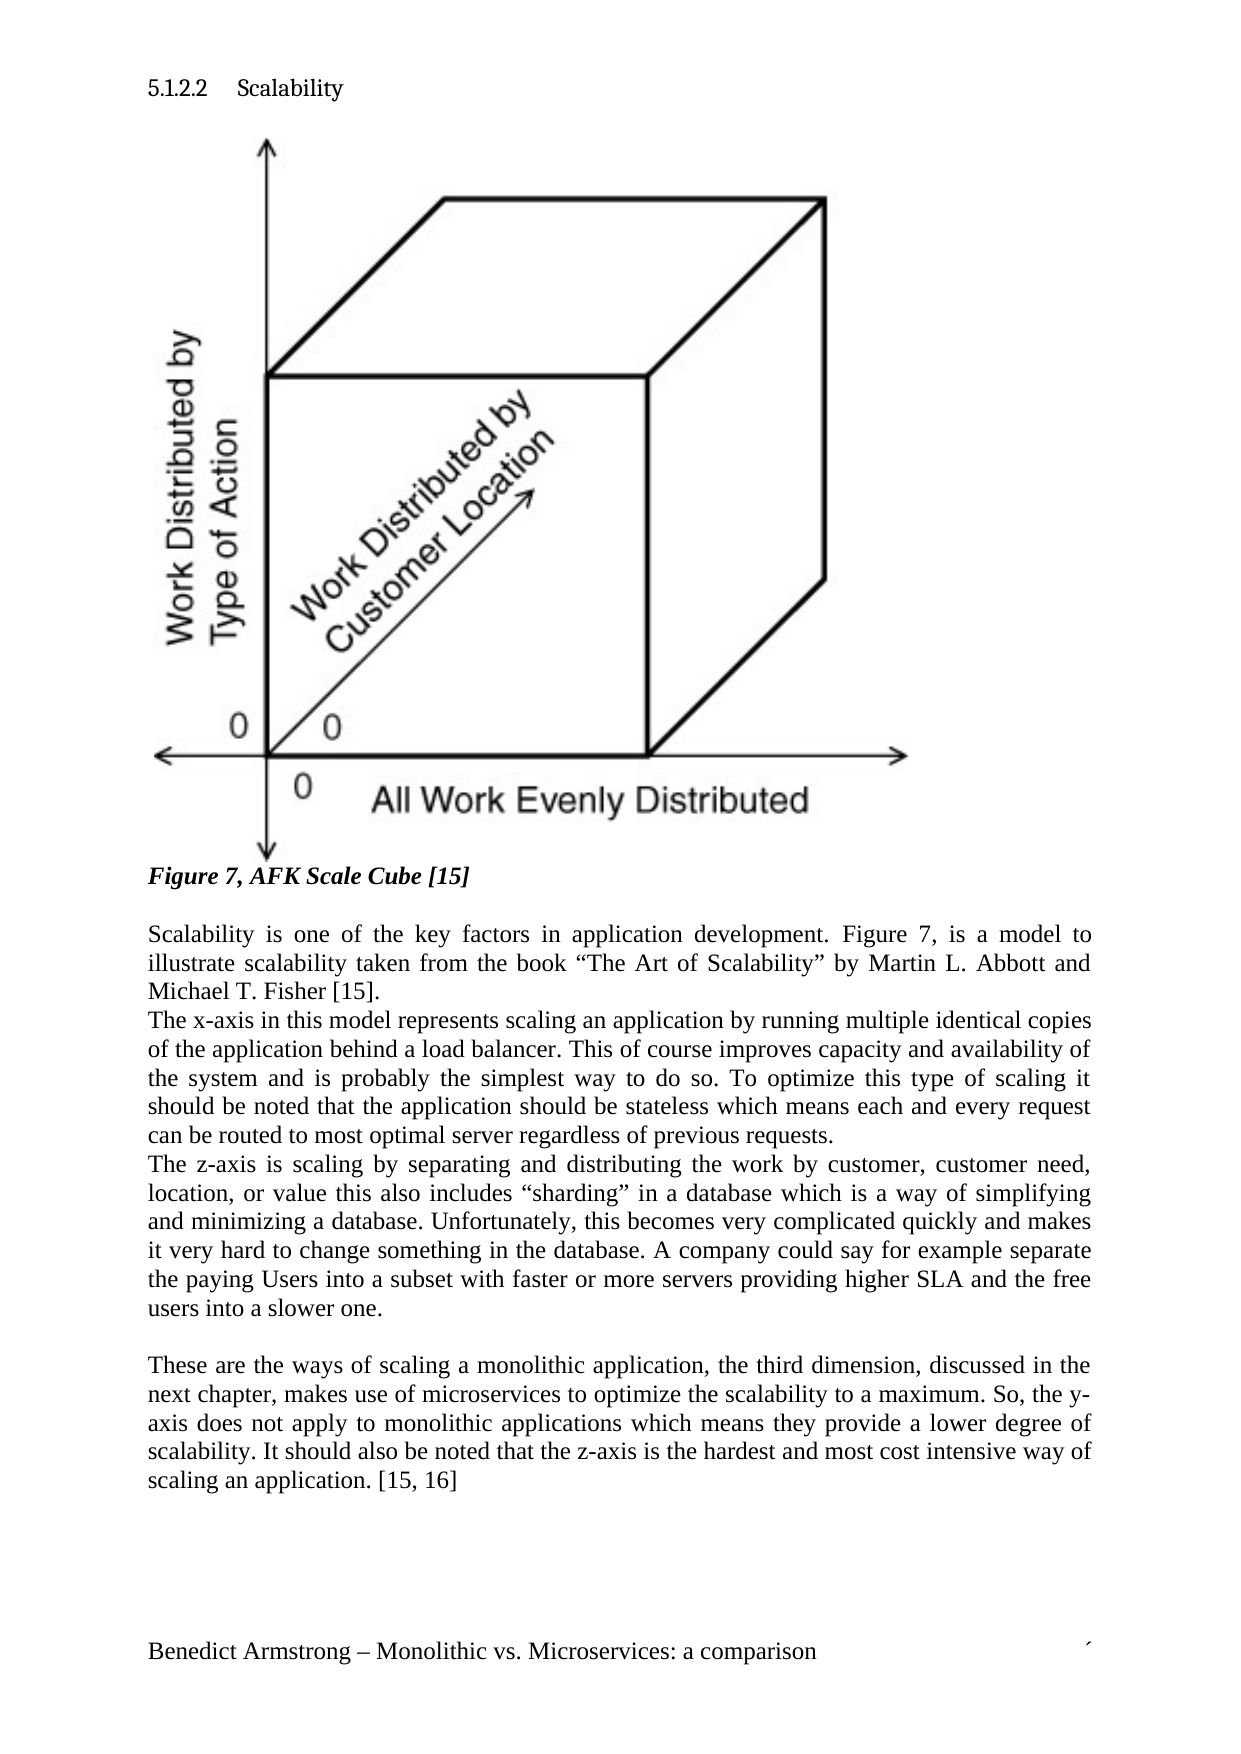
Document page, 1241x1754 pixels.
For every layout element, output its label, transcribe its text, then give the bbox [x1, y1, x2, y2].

text Figure 7, AFK Scale Cube [15] [148, 861, 1092, 890]
text The z-axis is scaling by separating and distributing the work by customer, customer need, location, or value this also includes “sharding” in a database which is a way of simplifying and minimizing a database. Unfortunately, this becomes very complicated quickly and makes it very hard to change something in the database. A company could say for example separate the paying Users into a subset with faster or more servers providing higher SLA and the free users into a slower one. [148, 1149, 1092, 1321]
subtitle Scalability [148, 74, 1092, 103]
text These are the ways of scaling a monolithic application, the third dimension, discussed in the next chapter, makes use of microservices to optimize the scalability to a maximum. So, the y-axis does not apply to monolithic applications which means they provide a lower degree of scalability. It should also be noted that the z-axis is the hardest and most cost intensive way of scaling an application. [15, 16] [148, 1350, 1092, 1494]
text Scalability is one of the key factors in application development. Figure 7, is a model to illustrate scalability taken from the book “The Art of Scalability” by Martin L. Abbott and Michael T. Fisher [15]. [148, 919, 1092, 1005]
text The x-axis in this model represents scaling an application by running multiple identical copies of the application behind a load balancer. This of course improves capacity and availability of the system and is probably the simplest way to do so. To optimize this type of scaling it should be noted that the application should be stateless which means each and every request can be routed to most optimal server regardless of previous requests. [148, 1005, 1092, 1149]
